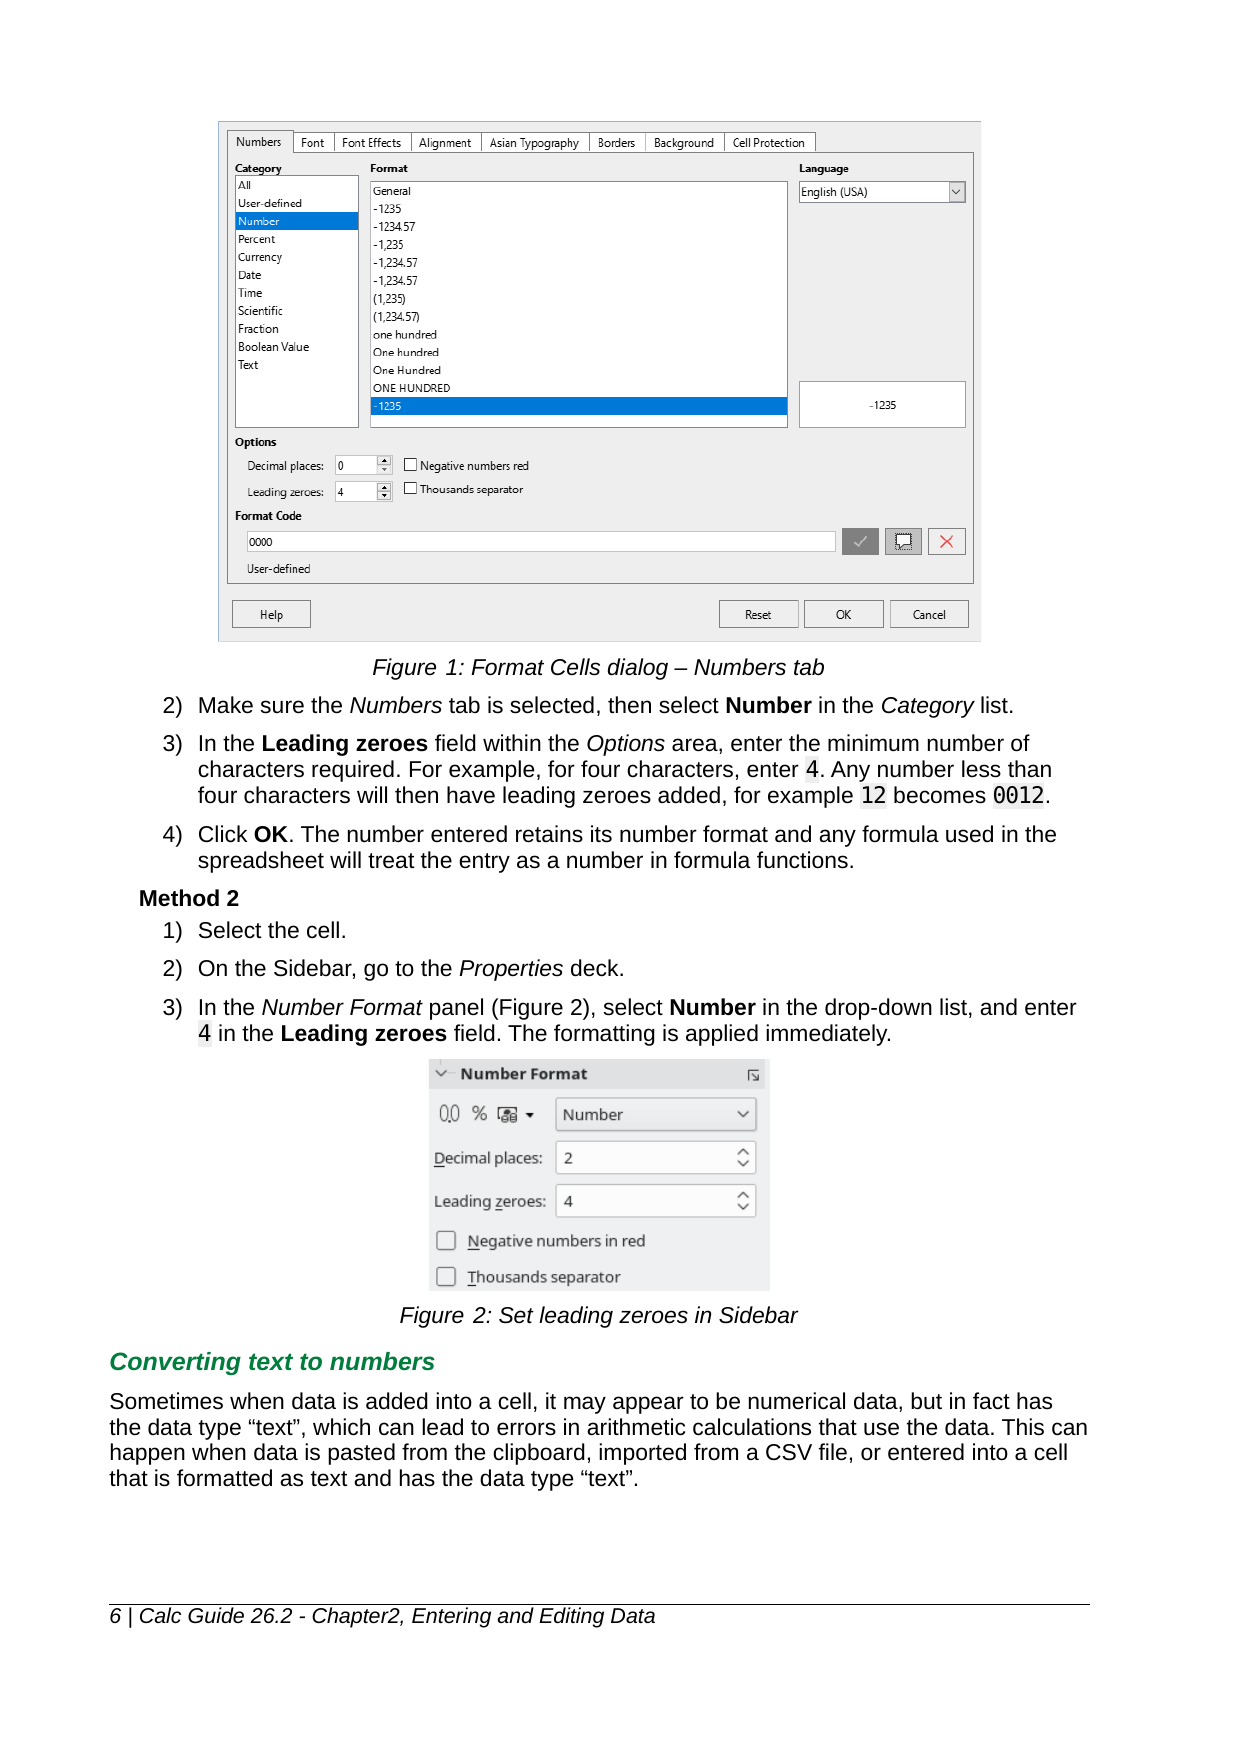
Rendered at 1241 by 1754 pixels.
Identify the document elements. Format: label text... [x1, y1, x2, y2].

list Click OK. The number entered retains its number format and any formula used in the spreadsheet will treat the entry as a number in formula functions. [183, 822, 1090, 873]
list On the Sidebar, go to the Properties deck. [183, 956, 1090, 981]
list In the Leading zeroes field within the Options area, enter the minimum number of characters required. For example, for four characters, enter 4. Any number less than four characters will then have leading zeroes added, for example 12 becomes 0012. [183, 730, 1090, 809]
subtitle Converting text to numbers [109, 1348, 1090, 1376]
text Figure 2: Set leading zeroes in Sidebar [399, 1303, 800, 1329]
picture [428, 1059, 771, 1291]
text Figure 1: Format Cells dialog – Numbers tab [218, 654, 981, 680]
picture [218, 121, 982, 642]
text Method 2 [139, 886, 1090, 911]
list Select the cell. [183, 917, 1090, 943]
list In the Number Format panel (Figure 2), select Number in the drop-down list, and enter 4 in the Leading zeroes field. The formatting is applied immediately. [183, 994, 1090, 1047]
text Sometimes when data is added into a cell, it may appear to be numerical data, but in fact has the data type “text”, which can lead to errors in arithmetic calculations that use the data. This can happen when data is pasted from the clipboard, imported from a CSV file, or entered into a cell that is formatted as text and has the data type “text”. [109, 1388, 1090, 1491]
list Make sure the Numbers tab is selected, then select Number in the Category list. [183, 692, 1090, 718]
